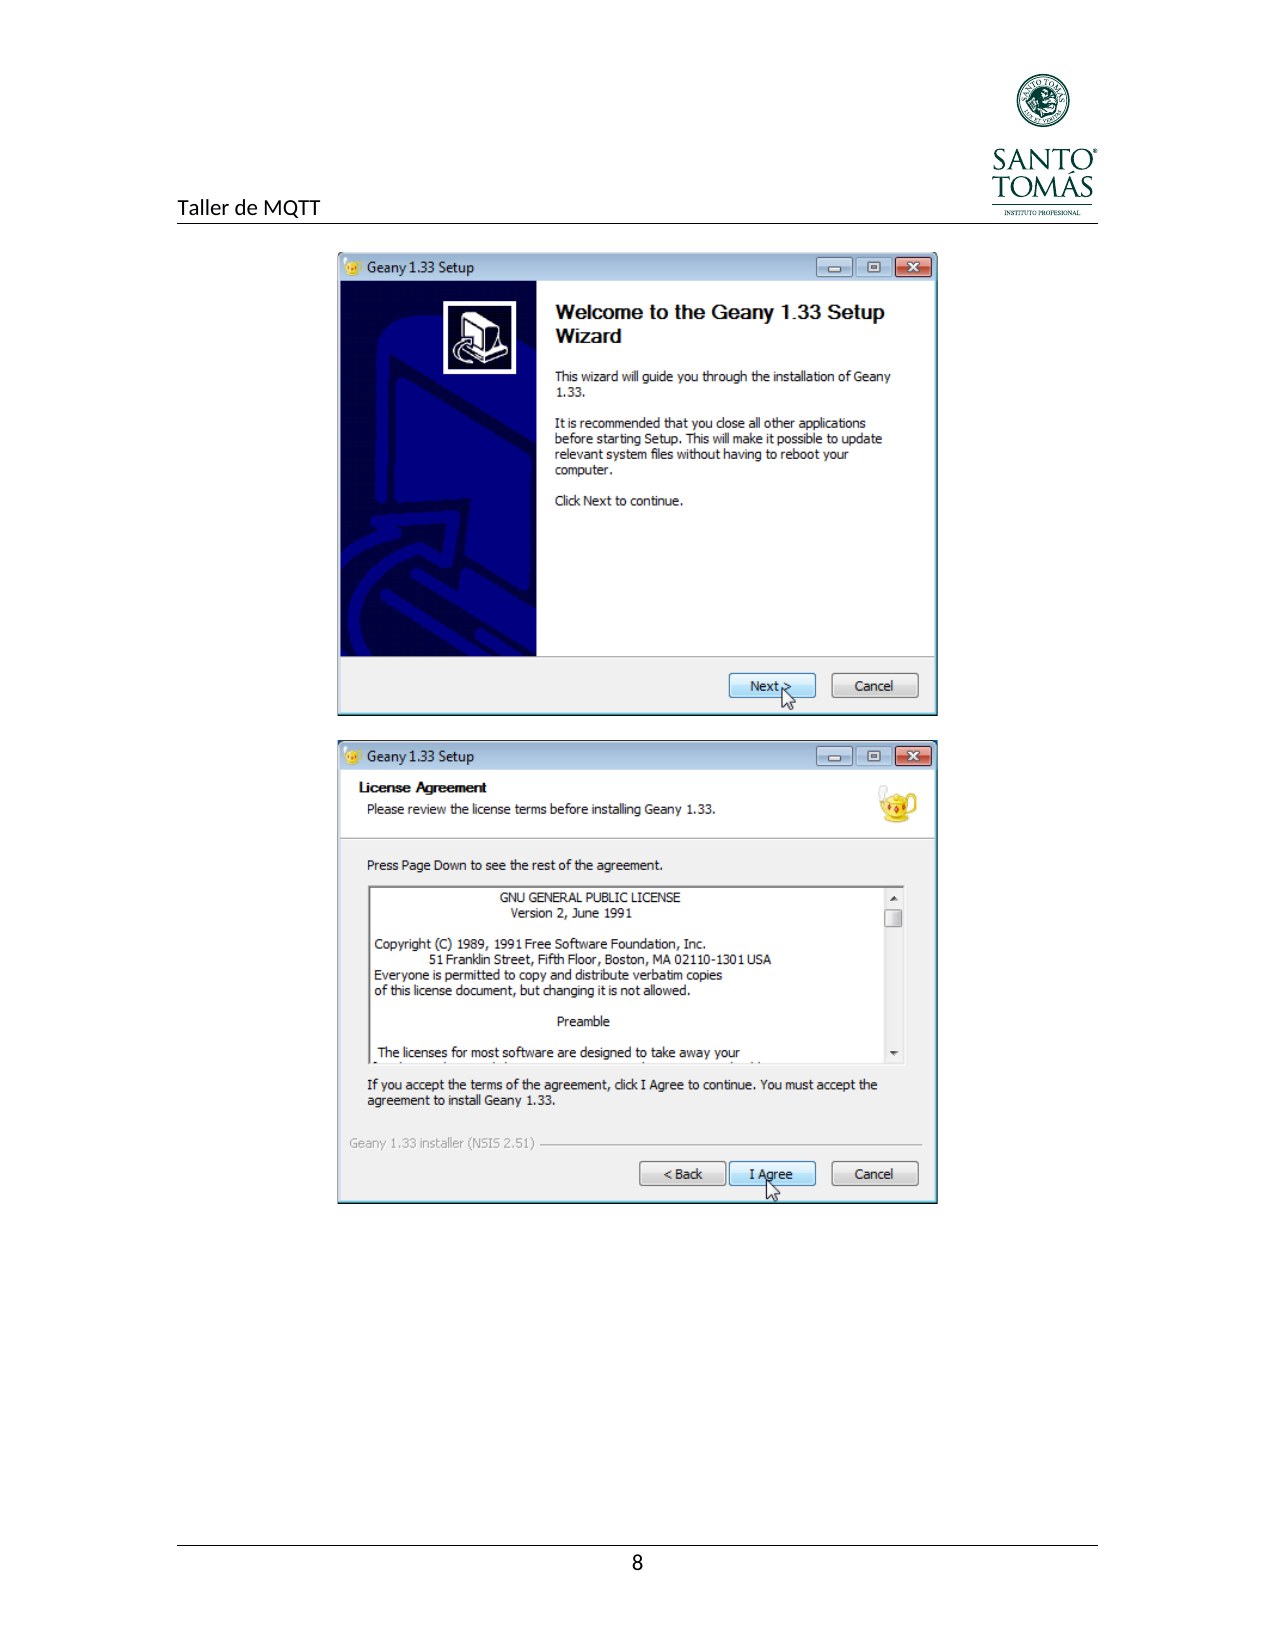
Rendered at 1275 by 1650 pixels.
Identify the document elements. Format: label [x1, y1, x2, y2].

picture [337, 740, 938, 1204]
picture [337, 252, 938, 716]
